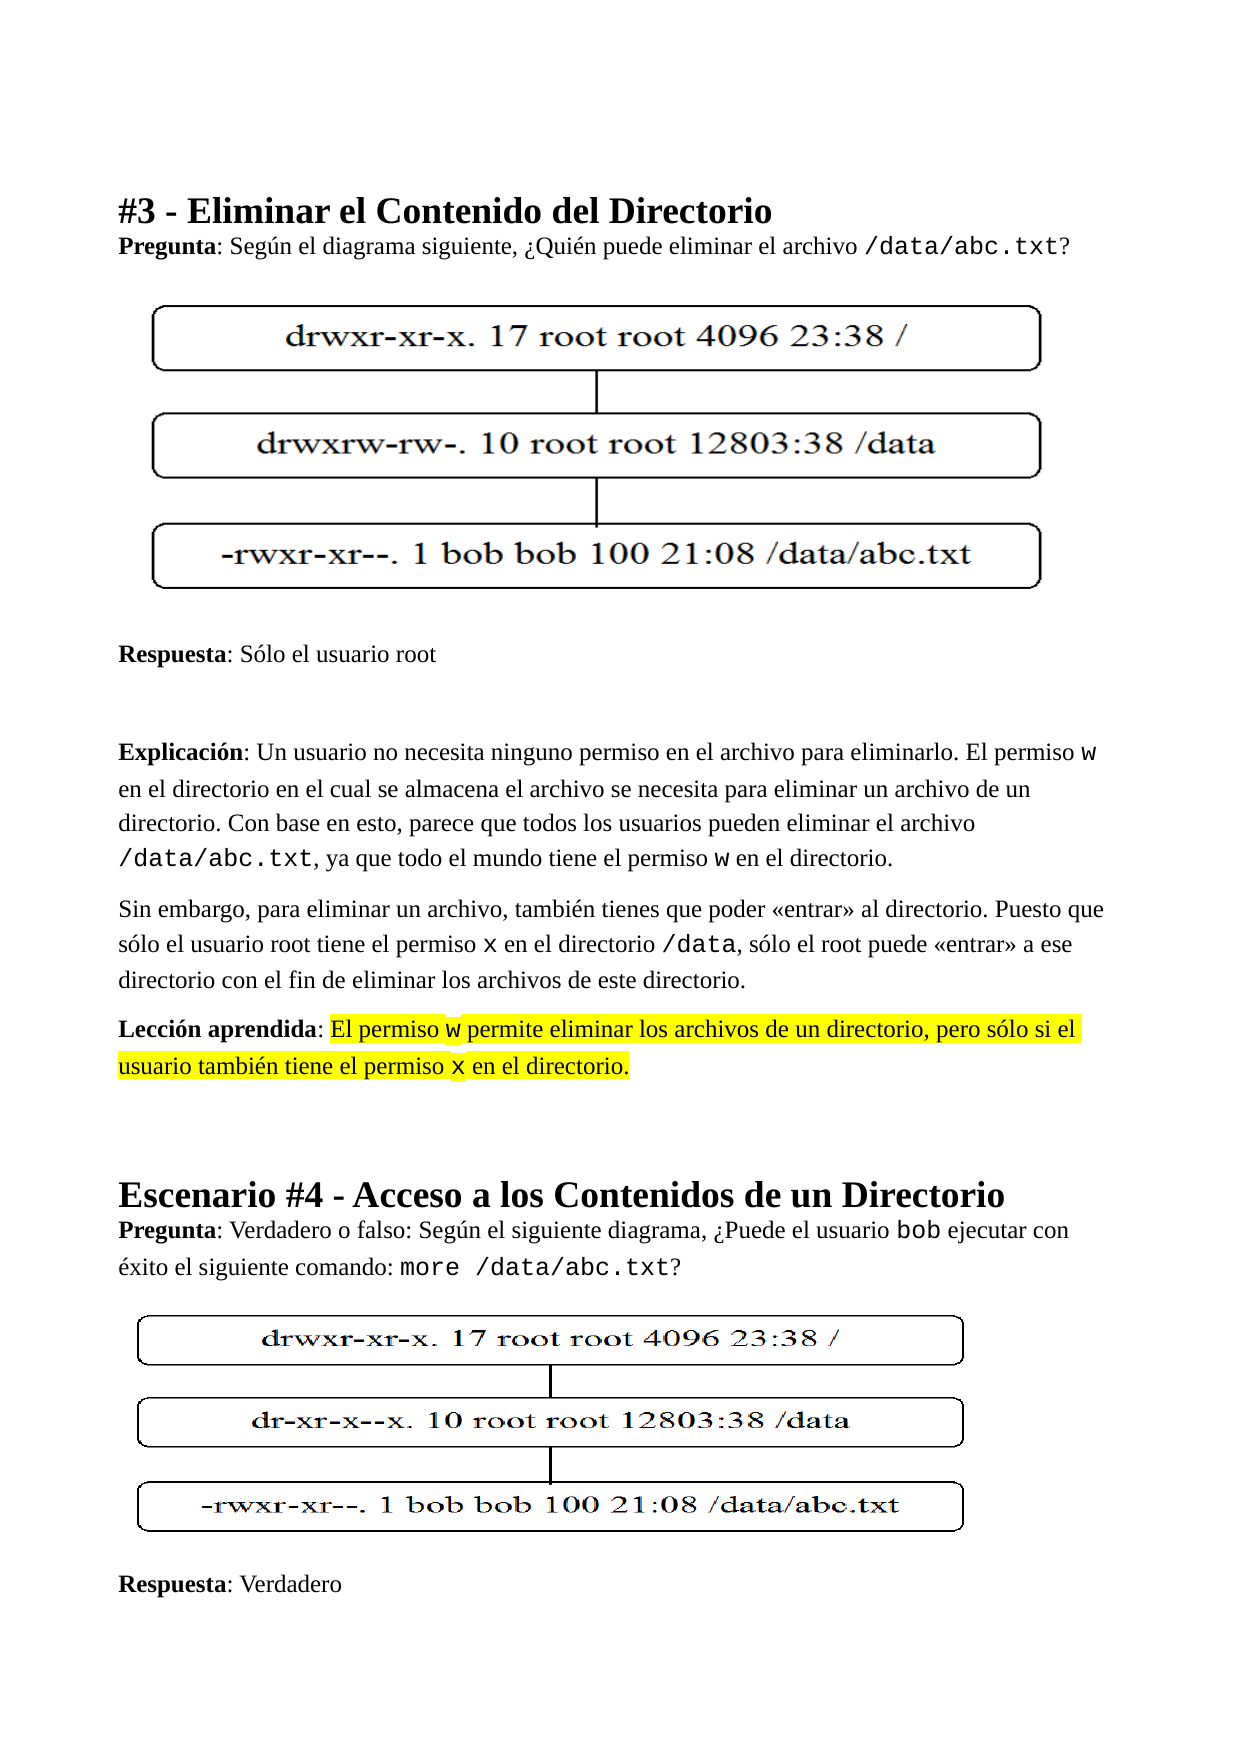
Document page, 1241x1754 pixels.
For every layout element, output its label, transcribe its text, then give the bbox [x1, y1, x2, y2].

text Respuesta: Verdadero [118, 1569, 1122, 1597]
text Lección aprendida: El permiso w permite eliminar los archivos de un directorio, pero sólo si el usuario también tiene el permiso x en el directorio. [118, 1014, 1122, 1082]
subtitle Escenario #4 - Acceso a los Contenidos de un Directorio [118, 1172, 1122, 1215]
text Pregunta: Verdadero o falso: Según el siguiente diagrama, ¿Puede el usuario bob ejecutar con éxito el siguiente comando: more /data/abc.txt? [118, 1215, 1122, 1283]
text Explicación: Un usuario no necesita ninguno permiso en el archivo para eliminarlo. El permiso w en el directorio en el cual se almacena el archivo se necesita para eliminar un archivo de un directorio. Con base en esto, parece que todos los usuarios pueden eliminar el archivo /data/abc.txt, ya que todo el mundo tiene el permiso w en el directorio. [118, 737, 1122, 873]
text ​‌​​ ​​ [118, 688, 1122, 717]
text Sin embargo, para eliminar un archivo, también tienes que poder «entrar» al directorio. Puesto que sólo el usuario root tiene el permiso x en el directorio /data, sólo el root puede «entrar» a ese directorio con el fin de eliminar los archivos de este directorio. [118, 894, 1122, 994]
text Respuesta: Sólo el usuario root [118, 639, 1122, 668]
subtitle #3 - Eliminar el Contenido del Directorio [118, 188, 1122, 231]
text Pregunta: Según el diagrama siguiente, ¿Quién puede eliminar el archivo /data/abc.txt? [118, 231, 1122, 262]
